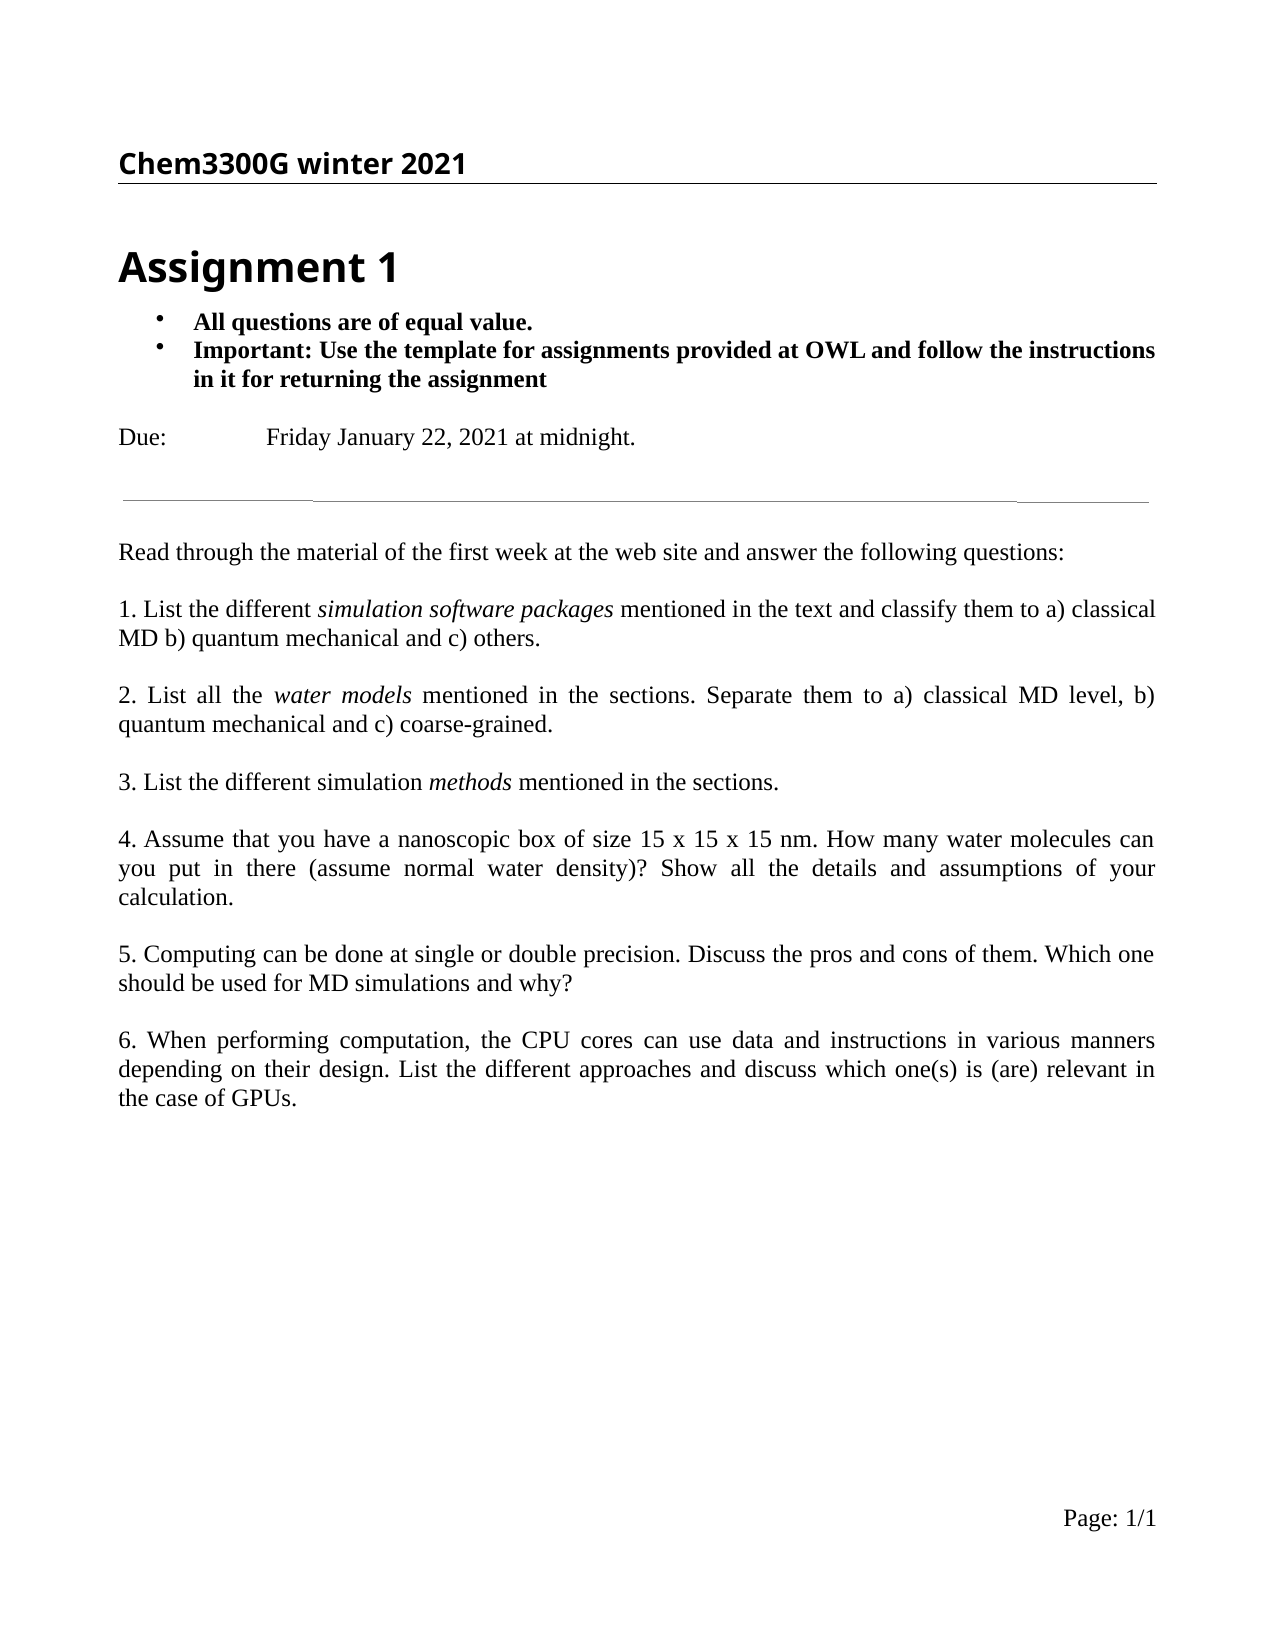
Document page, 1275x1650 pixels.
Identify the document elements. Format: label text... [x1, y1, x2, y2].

list All questions are of equal value. [156, 307, 1157, 335]
text 1. List the different simulation software packages mentioned in the text and classify them to a) classical MD b) quantum mechanical and c) others. [118, 594, 1157, 652]
list Important: Use the template for assignments provided at OWL and follow the instructions in it for returning the assignment [156, 335, 1157, 393]
text 4. Assume that you have a nanoscopic box of size 15 x 15 x 15 nm. How many water molecules can you put in there (assume normal water density)? Show all the details and assumptions of your calculation. [118, 824, 1157, 910]
title Assignment 1 [118, 237, 1157, 294]
text 6. When performing computation, the CPU cores can use data and instructions in various manners depending on their design. List the different approaches and discuss which one(s) is (are) relevant in the case of GPUs. [118, 1025, 1157, 1112]
text Read through the material of the first week at the web site and answer the following questions: [118, 537, 1157, 565]
text 5. Computing can be done at single or double precision. Discuss the pros and cons of them. Which one should be used for MD simulations and why? [118, 939, 1157, 997]
text Due: Friday January 22, 2021 at midnight. [118, 422, 1157, 450]
text 2. List all the water models mentioned in the sections. Separate them to a) classical MD level, b) quantum mechanical and c) coarse-grained. [118, 680, 1157, 738]
text 3. List the different simulation methods mentioned in the sections. [118, 767, 1157, 795]
